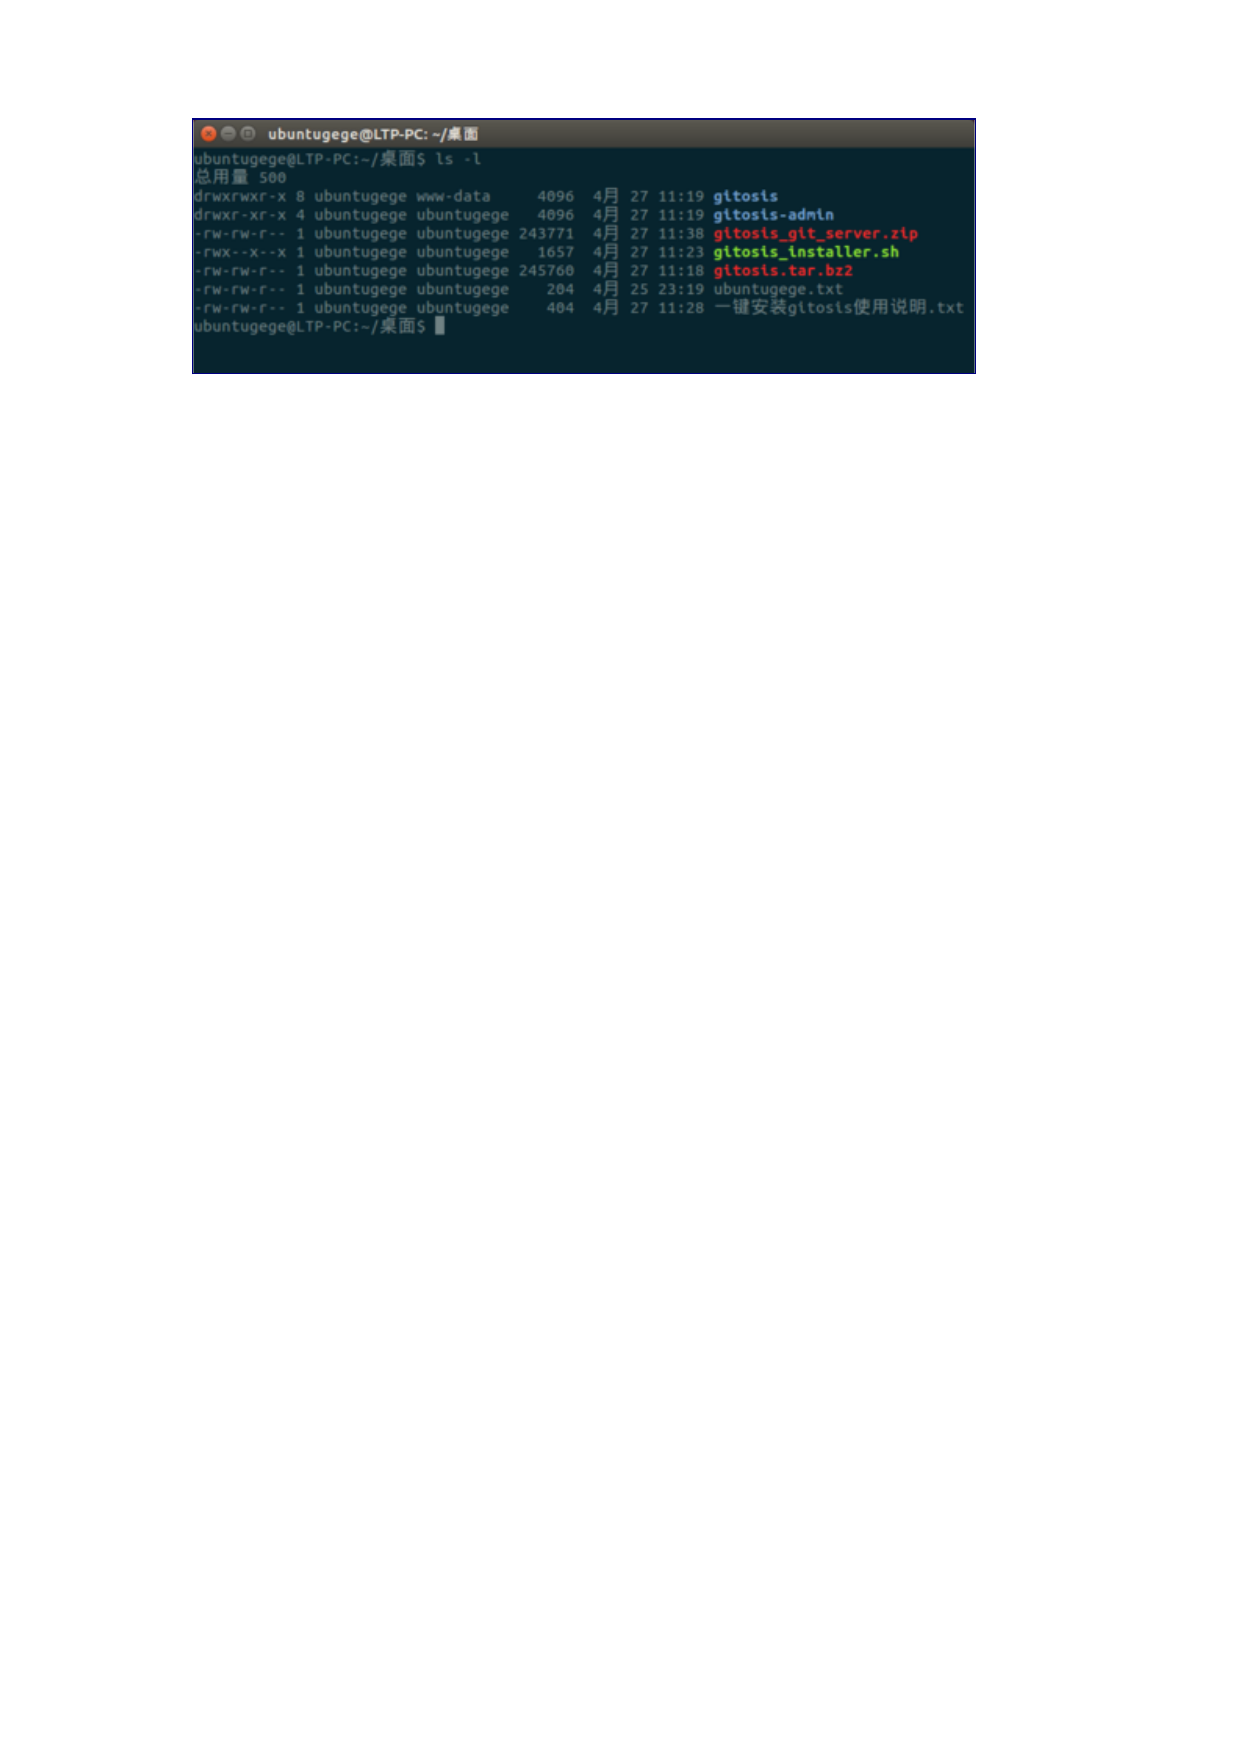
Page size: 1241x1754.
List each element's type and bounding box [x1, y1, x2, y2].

picture [193, 120, 975, 373]
